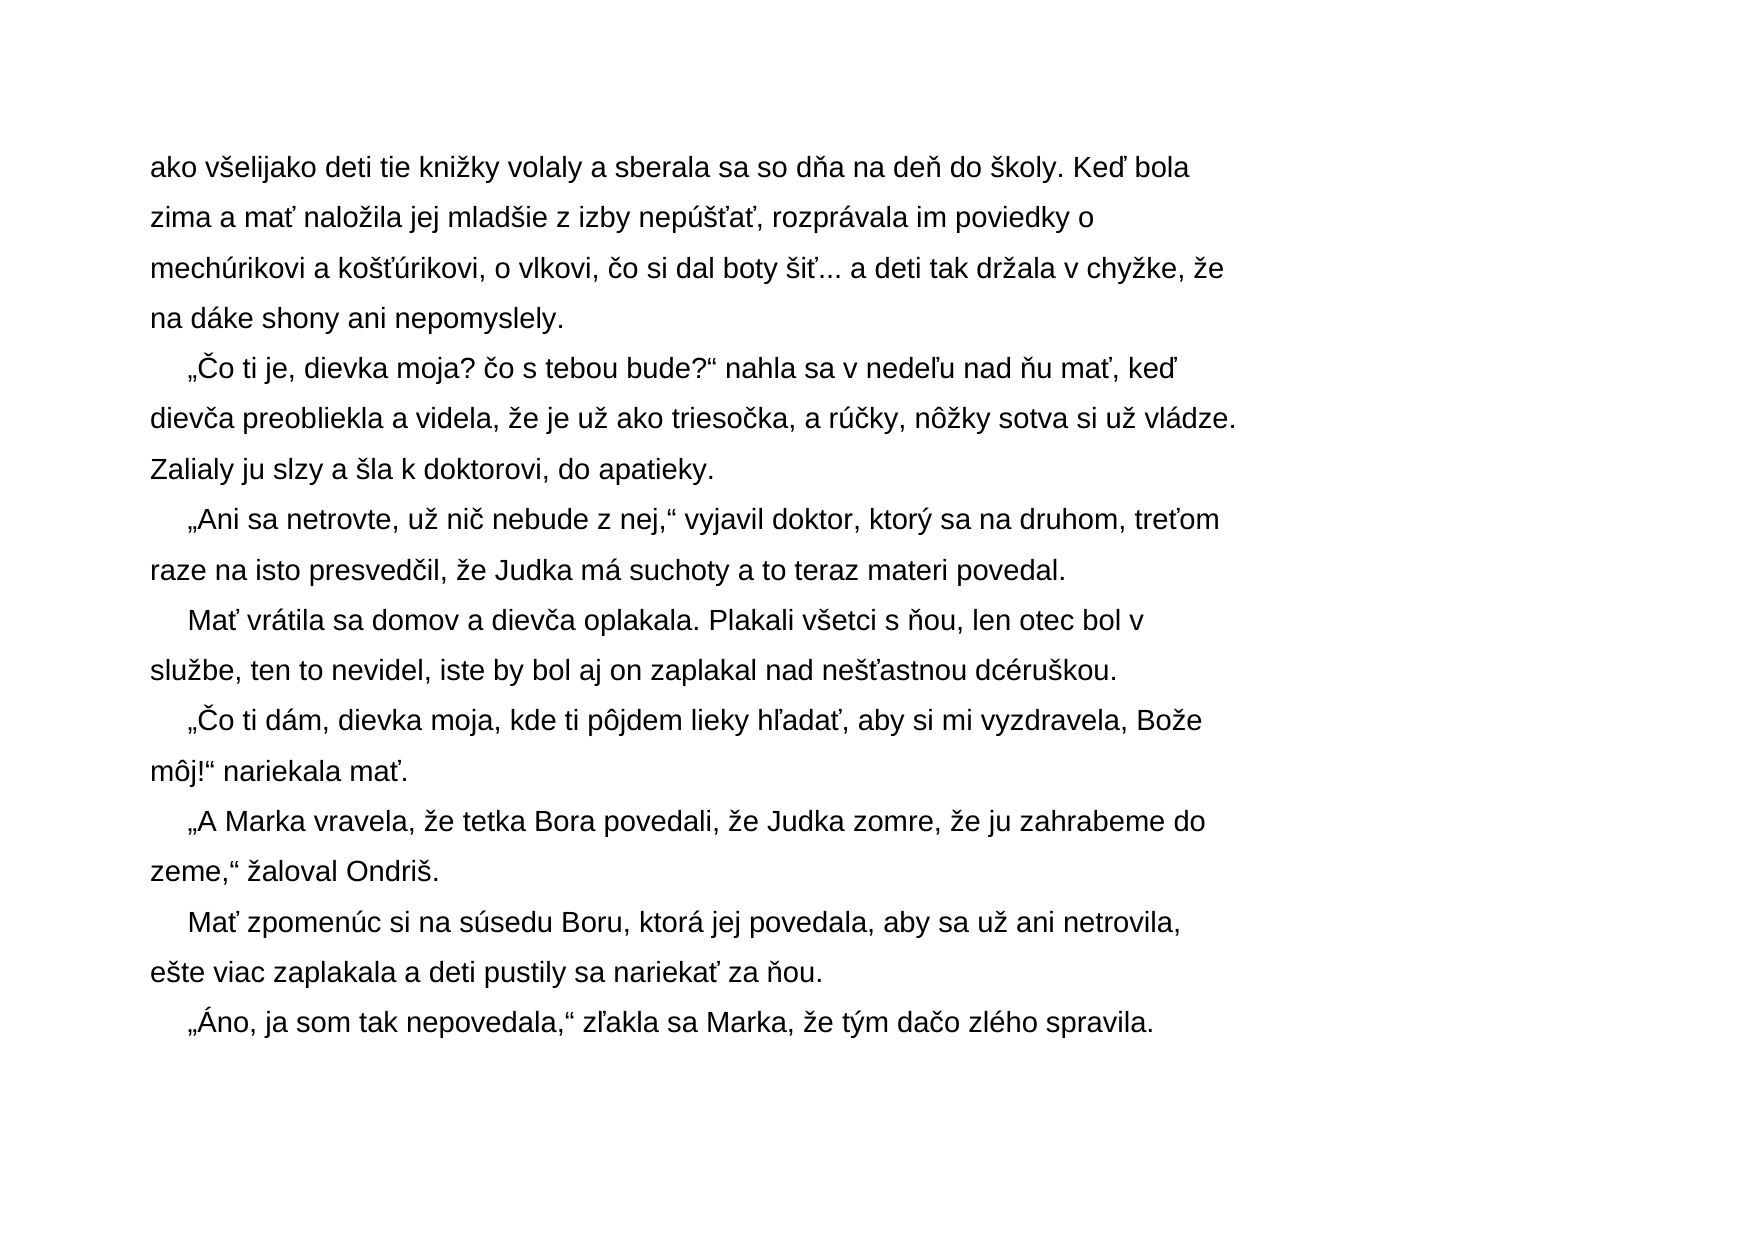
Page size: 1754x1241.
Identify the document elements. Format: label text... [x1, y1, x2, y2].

text „Čo ti dám, dievka moja, kde ti pôjdem lieky hľadať, aby si mi vyzdravela, Bože môj!“ narie­kala mať. [150, 703, 1242, 787]
text ako všelijako deti tie knižky volaly a sberala sa so dňa na deň do školy. Keď bola zima a mať naložila jej mladšie z izby nepúšťať, rozprávala im poviedky o mechúrikovi a košťúrikovi, o vlkovi, čo si dal boty šiť... a deti tak držala v chyžke, že na dáke shony ani nepomyslely. [150, 150, 1242, 334]
text Mať vrátila sa domov a dievča oplakala. Plakali všetci s ňou, len otec bol v službe, ten to nevidel, iste by bol aj on zaplakal nad nešťastnou dcéruškou. [150, 603, 1242, 687]
text „Áno, ja som tak nepovedala,“ zľakla sa Marka, že tým dačo zlého spravila. [150, 1005, 1242, 1039]
text „Ani sa netrovte, už nič nebude z nej,“ vyjavil doktor, ktorý sa na druhom, treťom raze na isto presvedčil, že Judka má suchoty a to teraz materi povedal. [150, 502, 1242, 586]
text Mať zpomenúc si na súsedu Boru, ktorá jej povedala, aby sa už ani netrovila, ešte viac zapla­kala a deti pustily sa nariekať za ňou. [150, 905, 1242, 988]
text „Čo ti je, dievka moja? čo s tebou bude?“ nahla sa v nedeľu nad ňu mať, keď dievča preob­liekla a videla, že je už ako triesočka, a rúčky, nôžky sotva si už vládze. Zalialy ju slzy a šla k doktorovi, do apatieky. [150, 351, 1242, 485]
text „A Marka vravela, že tetka Bora povedali, že Judka zomre, že ju zahrabeme do zeme,“ žaloval Ondriš. [150, 804, 1242, 888]
